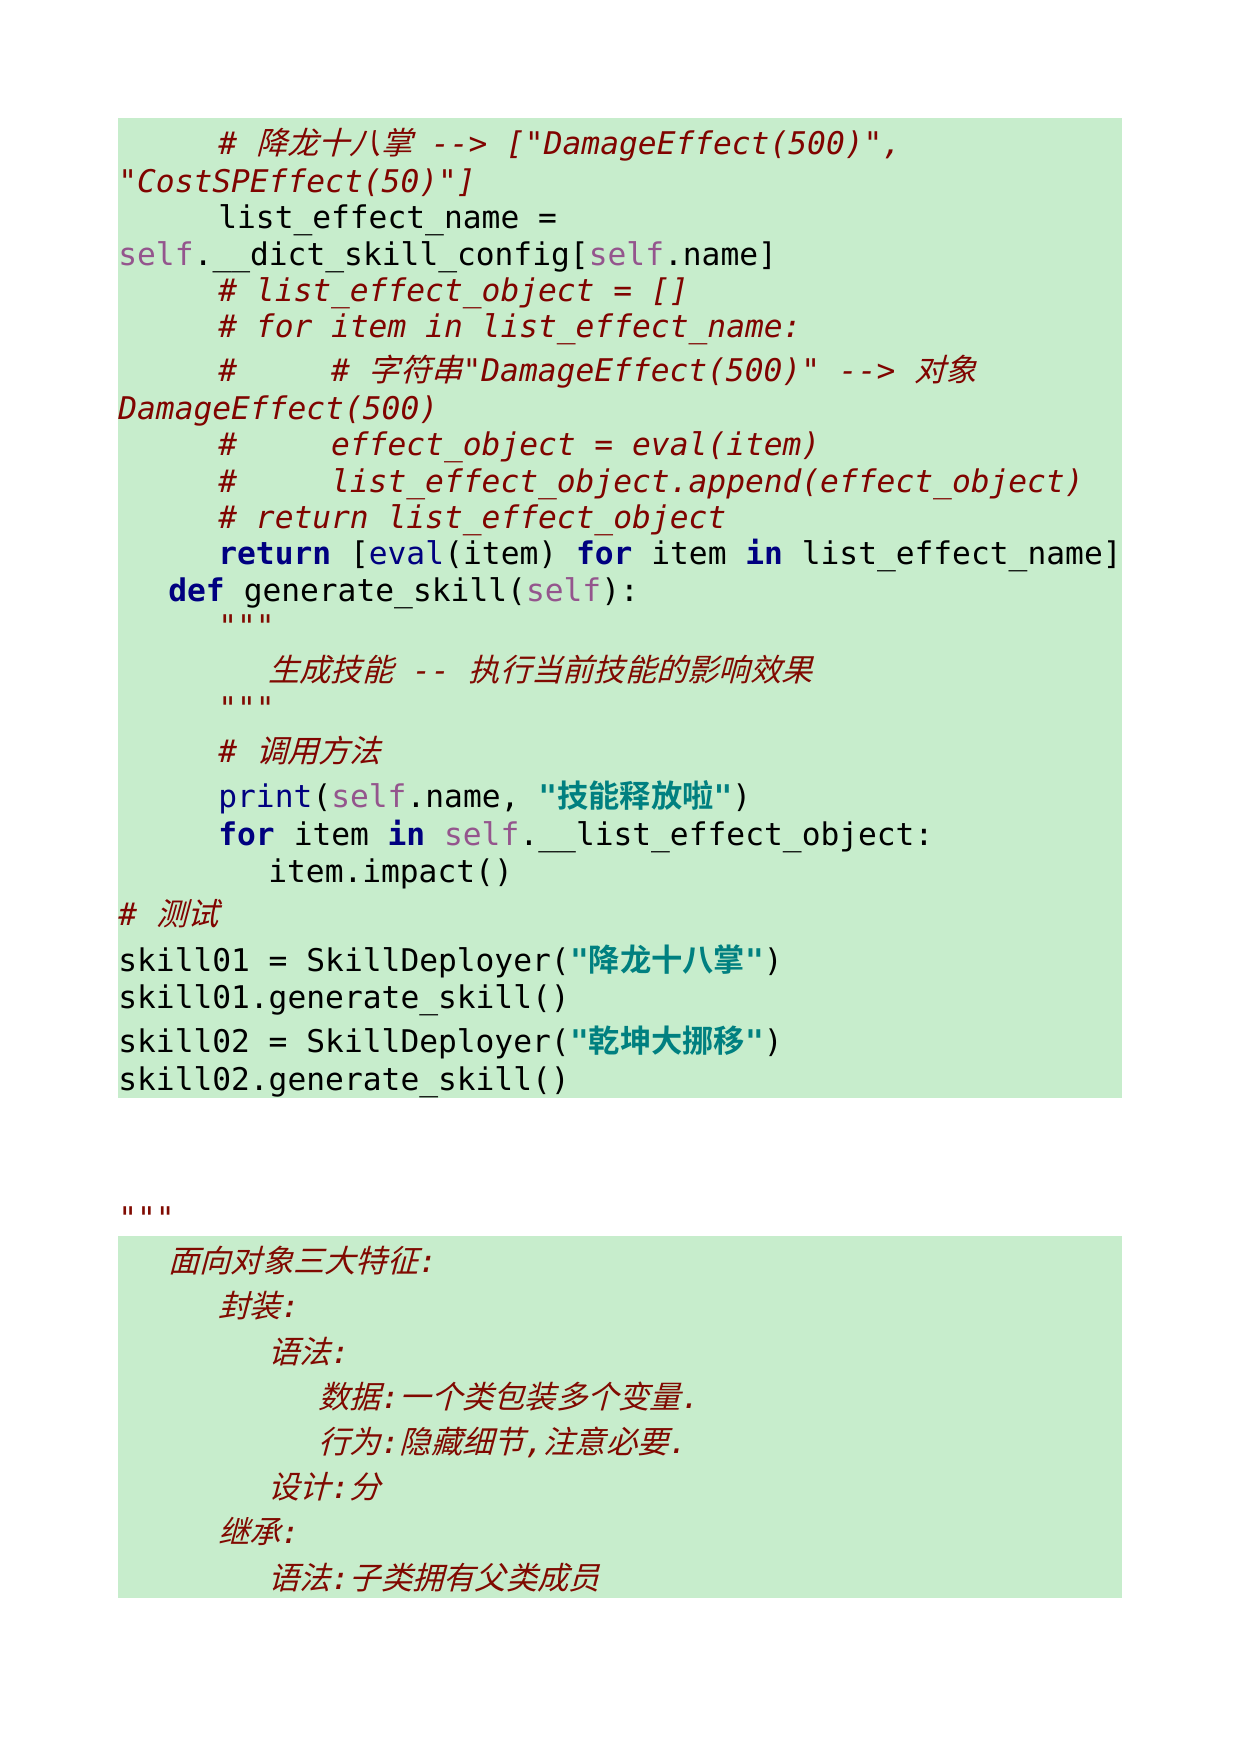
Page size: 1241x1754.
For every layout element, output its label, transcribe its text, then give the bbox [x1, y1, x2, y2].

text 封装: [118, 1282, 1122, 1327]
text list_effect_name = self.__dict_skill_config[self.name] [118, 200, 1122, 272]
text item.impact() [118, 853, 1122, 889]
text # 调用方法 [118, 726, 1122, 772]
text def generate_skill(self): [118, 572, 1122, 608]
text skill02 = SkillDeployer("乾坤大挪移") [118, 1016, 1122, 1061]
text print(self.name, "技能释放啦") [118, 772, 1122, 817]
text # 降龙十八掌 --> ["DamageEffect(500)", "CostSPEffect(50)"] [118, 118, 1122, 200]
text skill02.generate_skill() [118, 1061, 1122, 1098]
text # list_effect_object.append(effect_object) [118, 463, 1122, 499]
text return [eval(item) for item in list_effect_name] [118, 536, 1122, 572]
text 继承: [118, 1508, 1122, 1553]
text # 测试 [118, 889, 1122, 935]
text 行为:隐藏细节,注意必要. [118, 1417, 1122, 1462]
text skill01 = SkillDeployer("降龙十八掌") [118, 935, 1122, 980]
text for item in self.__list_effect_object: [118, 817, 1122, 853]
text 语法:子类拥有父类成员 [118, 1553, 1122, 1598]
text """ [118, 608, 1122, 645]
text # return list_effect_object [118, 499, 1122, 536]
text 设计:分 [118, 1462, 1122, 1508]
text # effect_object = eval(item) [118, 427, 1122, 463]
text 语法: [118, 1327, 1122, 1372]
text # list_effect_object = [] [118, 272, 1122, 309]
text """ [118, 1200, 1122, 1236]
text """ [118, 690, 1122, 726]
text # # 字符串"DamageEffect(500)" --> 对象 DamageEffect(500) [118, 345, 1122, 427]
text 面向对象三大特征: [118, 1236, 1122, 1282]
text 生成技能 -- 执行当前技能的影响效果 [118, 645, 1122, 690]
text # for item in list_effect_name: [118, 309, 1122, 345]
text 数据:一个类包装多个变量. [118, 1372, 1122, 1417]
text skill01.generate_skill() [118, 980, 1122, 1016]
